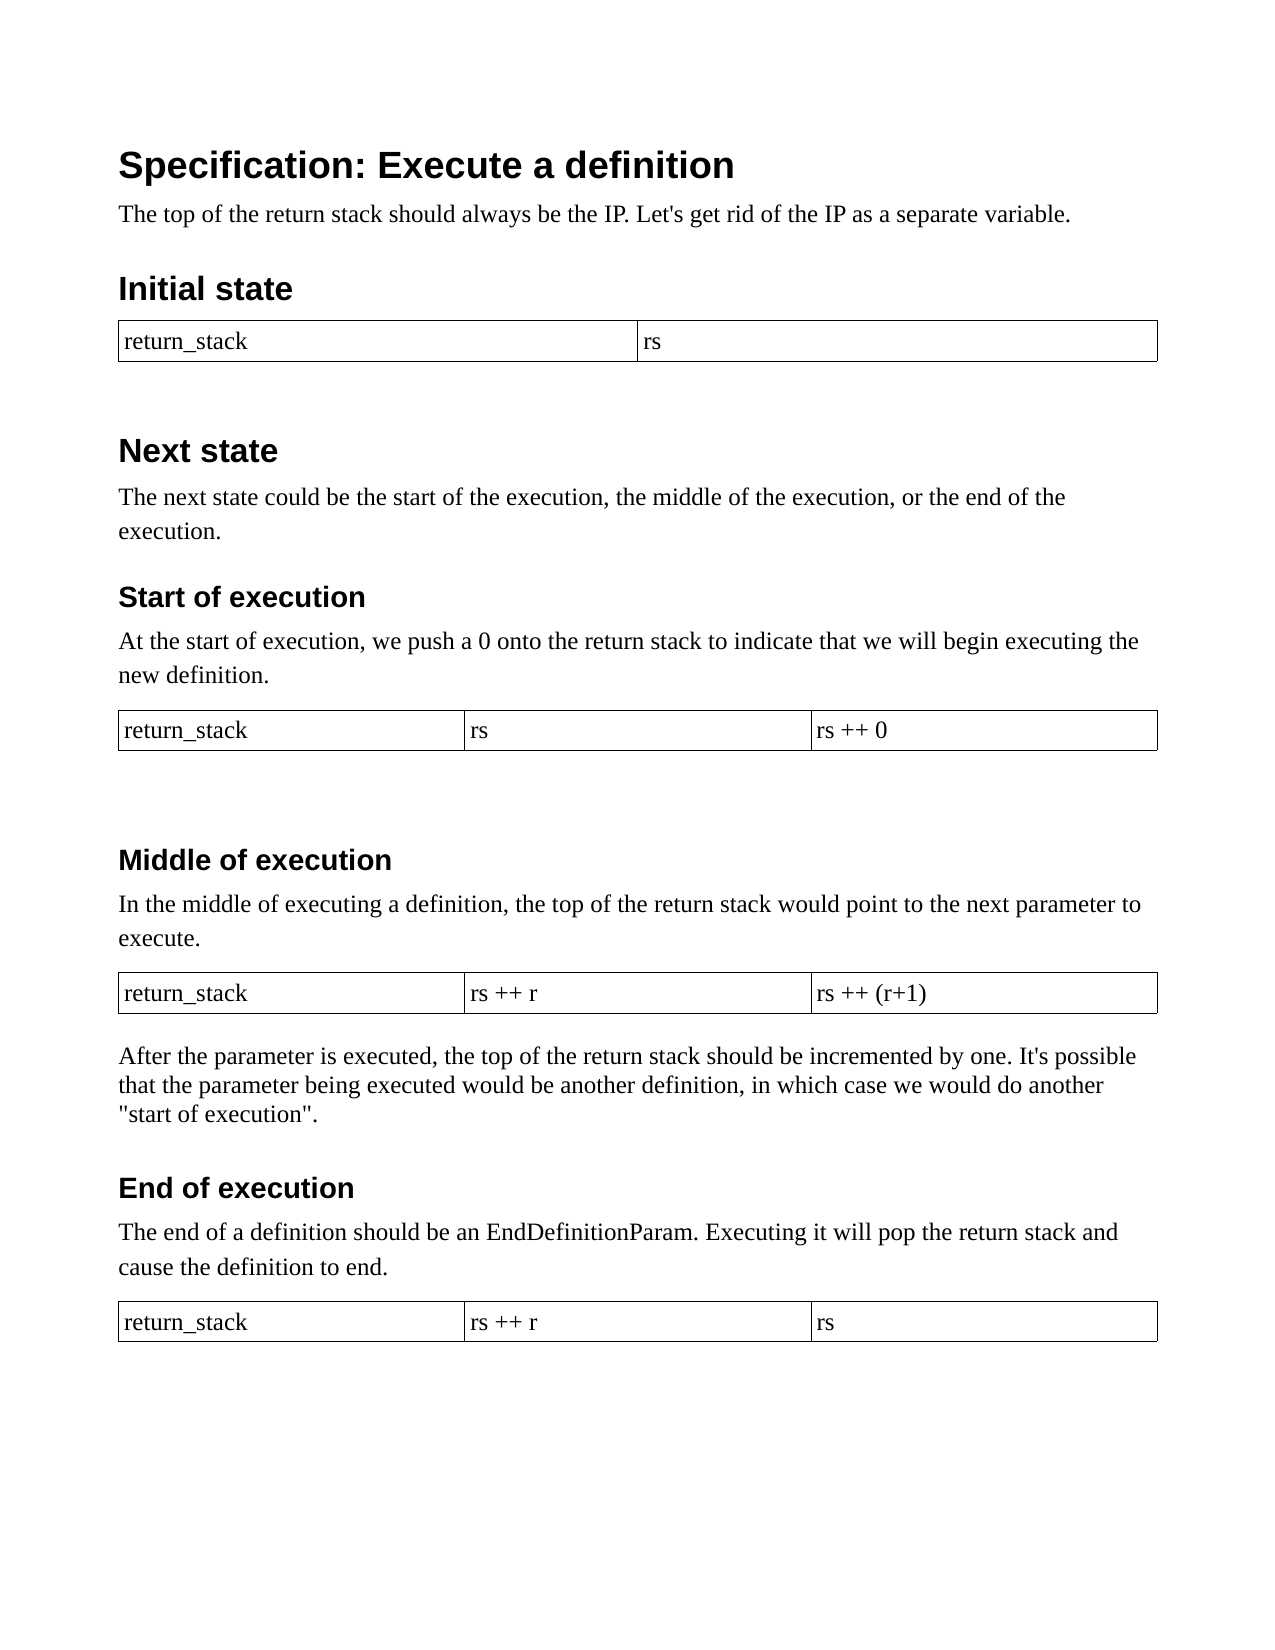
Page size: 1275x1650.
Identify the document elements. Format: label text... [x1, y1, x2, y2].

text At the start of execution, we push a 0 onto the return stack to indicate that we will begin executing the new definition. [118, 626, 1157, 689]
text The top of the return stack should always be the IP. Let's get rid of the IP as a separate variable. [118, 199, 1157, 228]
table_header rs [812, 1302, 1157, 1341]
table_header return_stack [119, 973, 464, 1013]
table_header rs [638, 321, 1157, 361]
subtitle End of execution [118, 1171, 1157, 1205]
subtitle Middle of execution [118, 842, 1157, 876]
table_header rs ++ r [465, 973, 811, 1013]
subtitle Specification: Execute a definition [118, 143, 1157, 187]
text In the middle of executing a definition, the top of the return stack would point to the next parameter to execute. [118, 889, 1157, 952]
table_header rs [465, 711, 811, 750]
table_header rs ++ 0 [812, 711, 1157, 750]
text The next state could be the start of the execution, the middle of the execution, or the end of the execution. [118, 482, 1157, 545]
table_header return_stack [119, 1302, 464, 1341]
table_header rs ++ r [465, 1302, 811, 1341]
subtitle Start of execution [118, 580, 1157, 614]
subtitle Next state [118, 431, 1157, 469]
subtitle Initial state [118, 269, 1157, 308]
table_header rs ++ (r+1) [812, 973, 1157, 1013]
text The end of a definition should be an EndDefinitionParam. Executing it will pop the return stack and cause the definition to end. [118, 1217, 1157, 1281]
table_header return_stack [119, 321, 637, 361]
text After the parameter is executed, the top of the return stack should be incremented by one. It's possible that the parameter being executed would be another definition, in which case we would do another "start of execution". [118, 1041, 1157, 1128]
table_header return_stack [119, 711, 464, 750]
